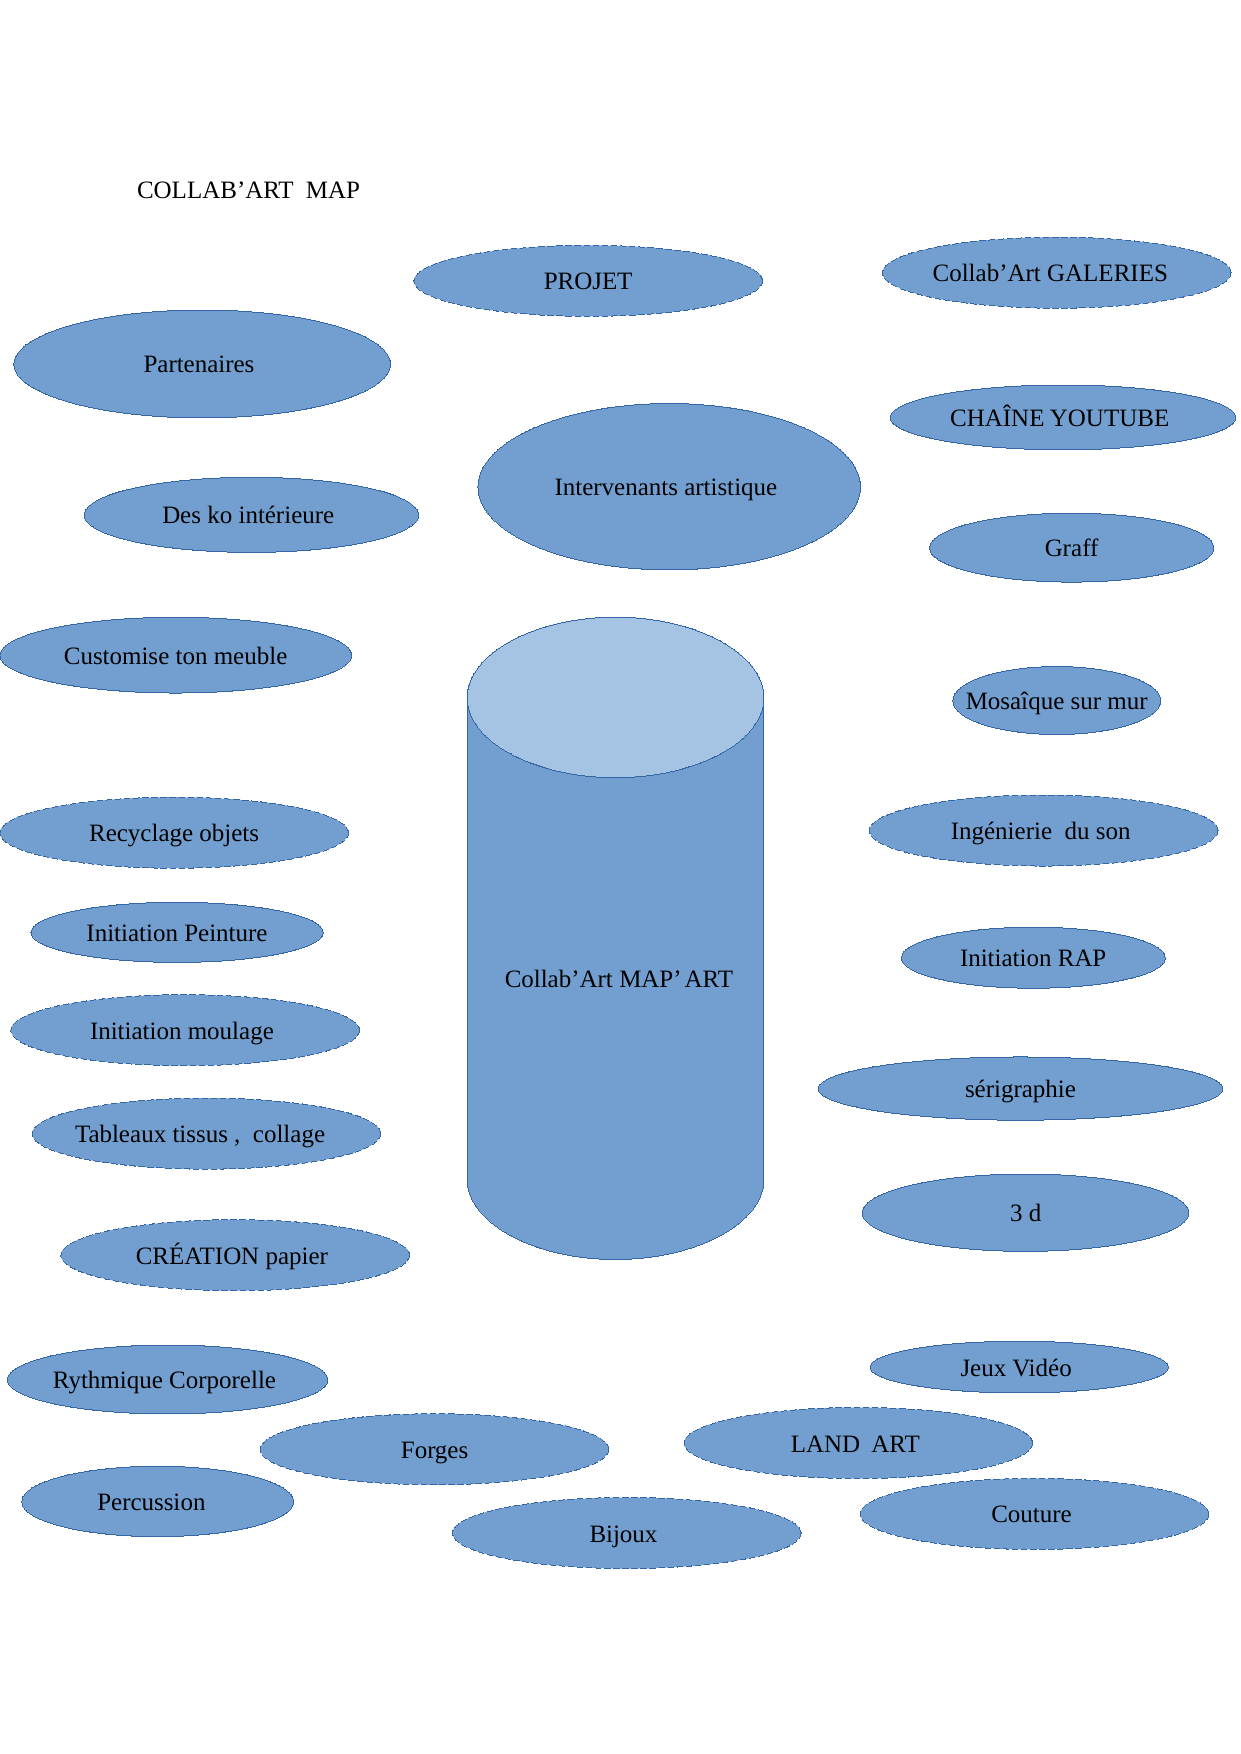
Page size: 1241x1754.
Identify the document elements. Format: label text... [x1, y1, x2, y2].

text COLLAB’ART MAP [118, 176, 1122, 204]
